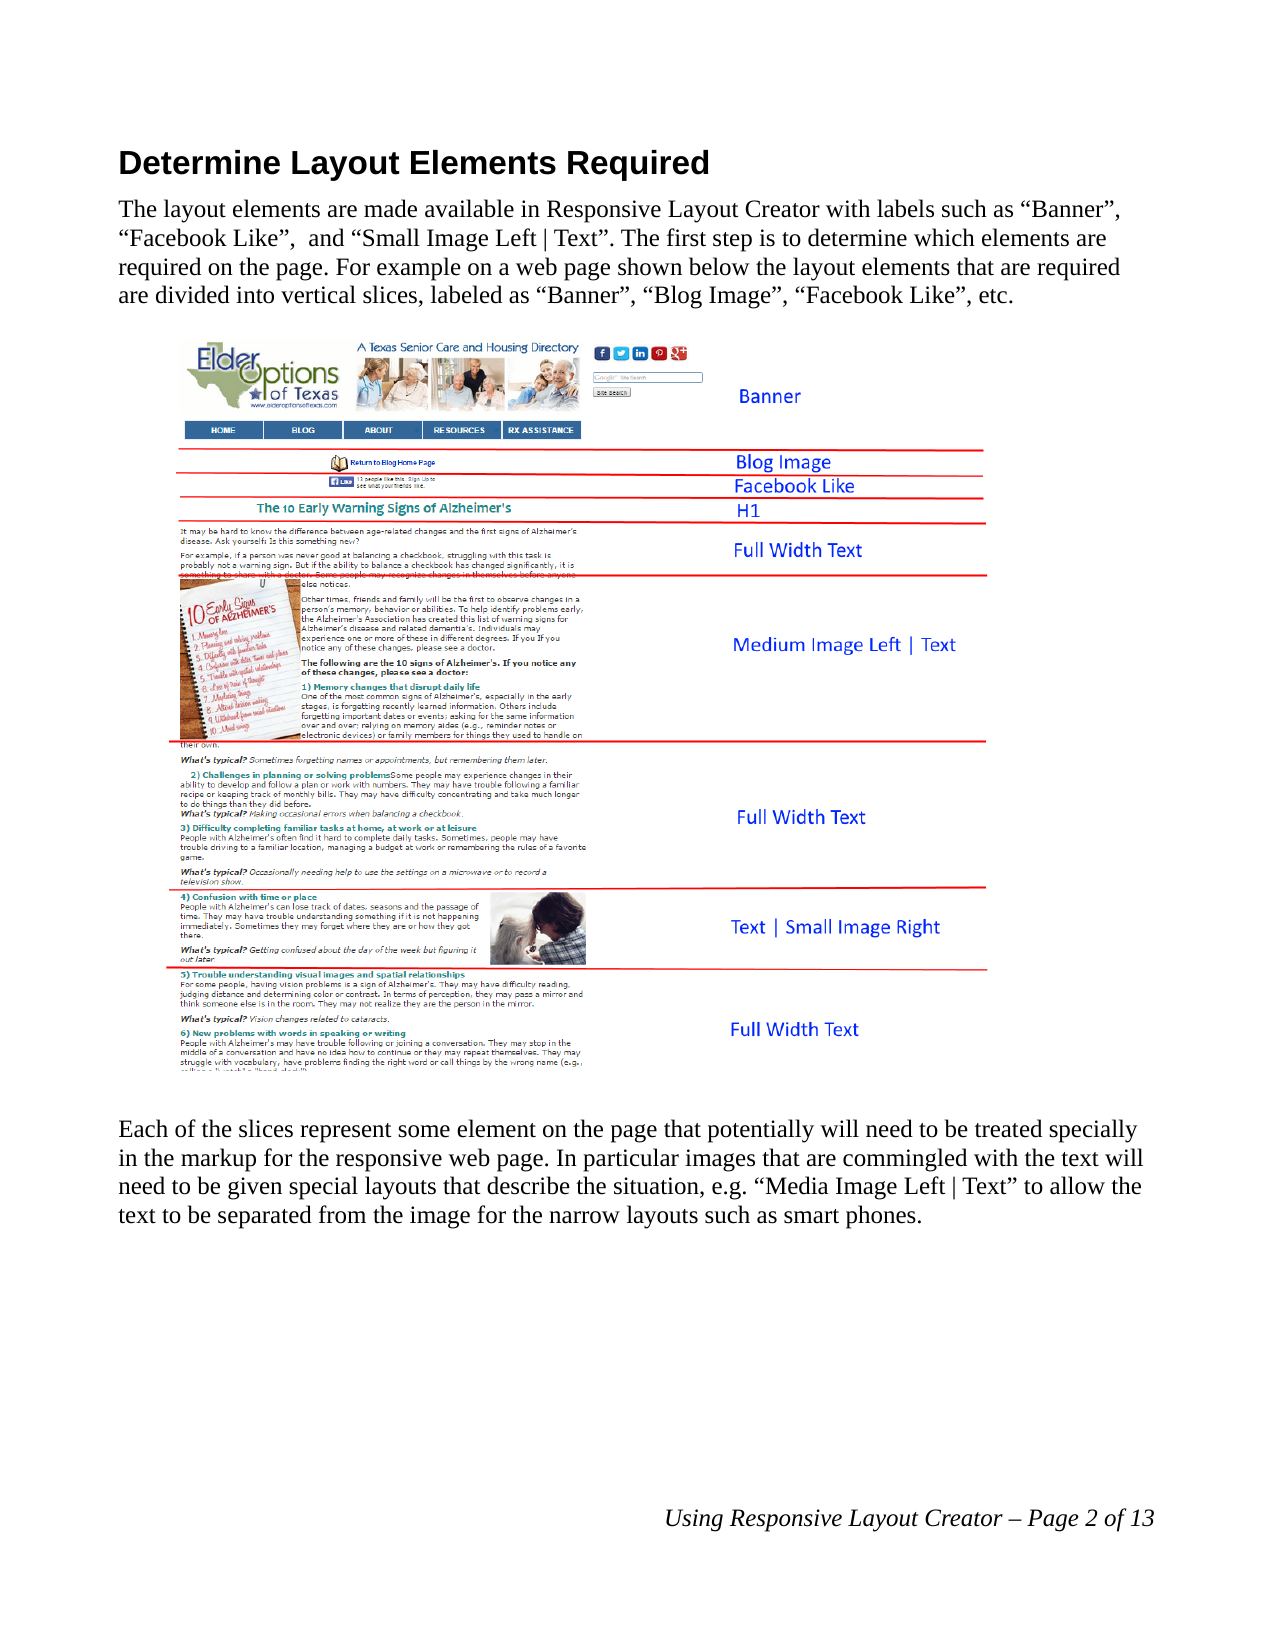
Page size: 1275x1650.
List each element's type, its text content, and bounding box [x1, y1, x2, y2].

text The layout elements are made available in Responsive Layout Creator with labels such as “Banner”, “Facebook Like”, and “Small Image Left | Text”. The first step is to determine which elements are required on the page. For example on a web page shown below the layout elements that are required are divided into vertical slices, labeled as “Banner”, “Blog Image”, “Facebook Like”, etc. [118, 194, 1157, 338]
subtitle Determine Layout Elements Required [118, 143, 1157, 182]
text Each of the slices represent some element on the page that potentially will need to be treated specially in the markup for the responsive web page. In particular images that are commingled with the text will need to be given special layouts that describe the situation, e.g. “Media Image Left | Text” to allow the text to be separated from the image for the narrow layouts such as smart phones. [118, 1114, 1157, 1229]
picture [166, 339, 988, 1071]
